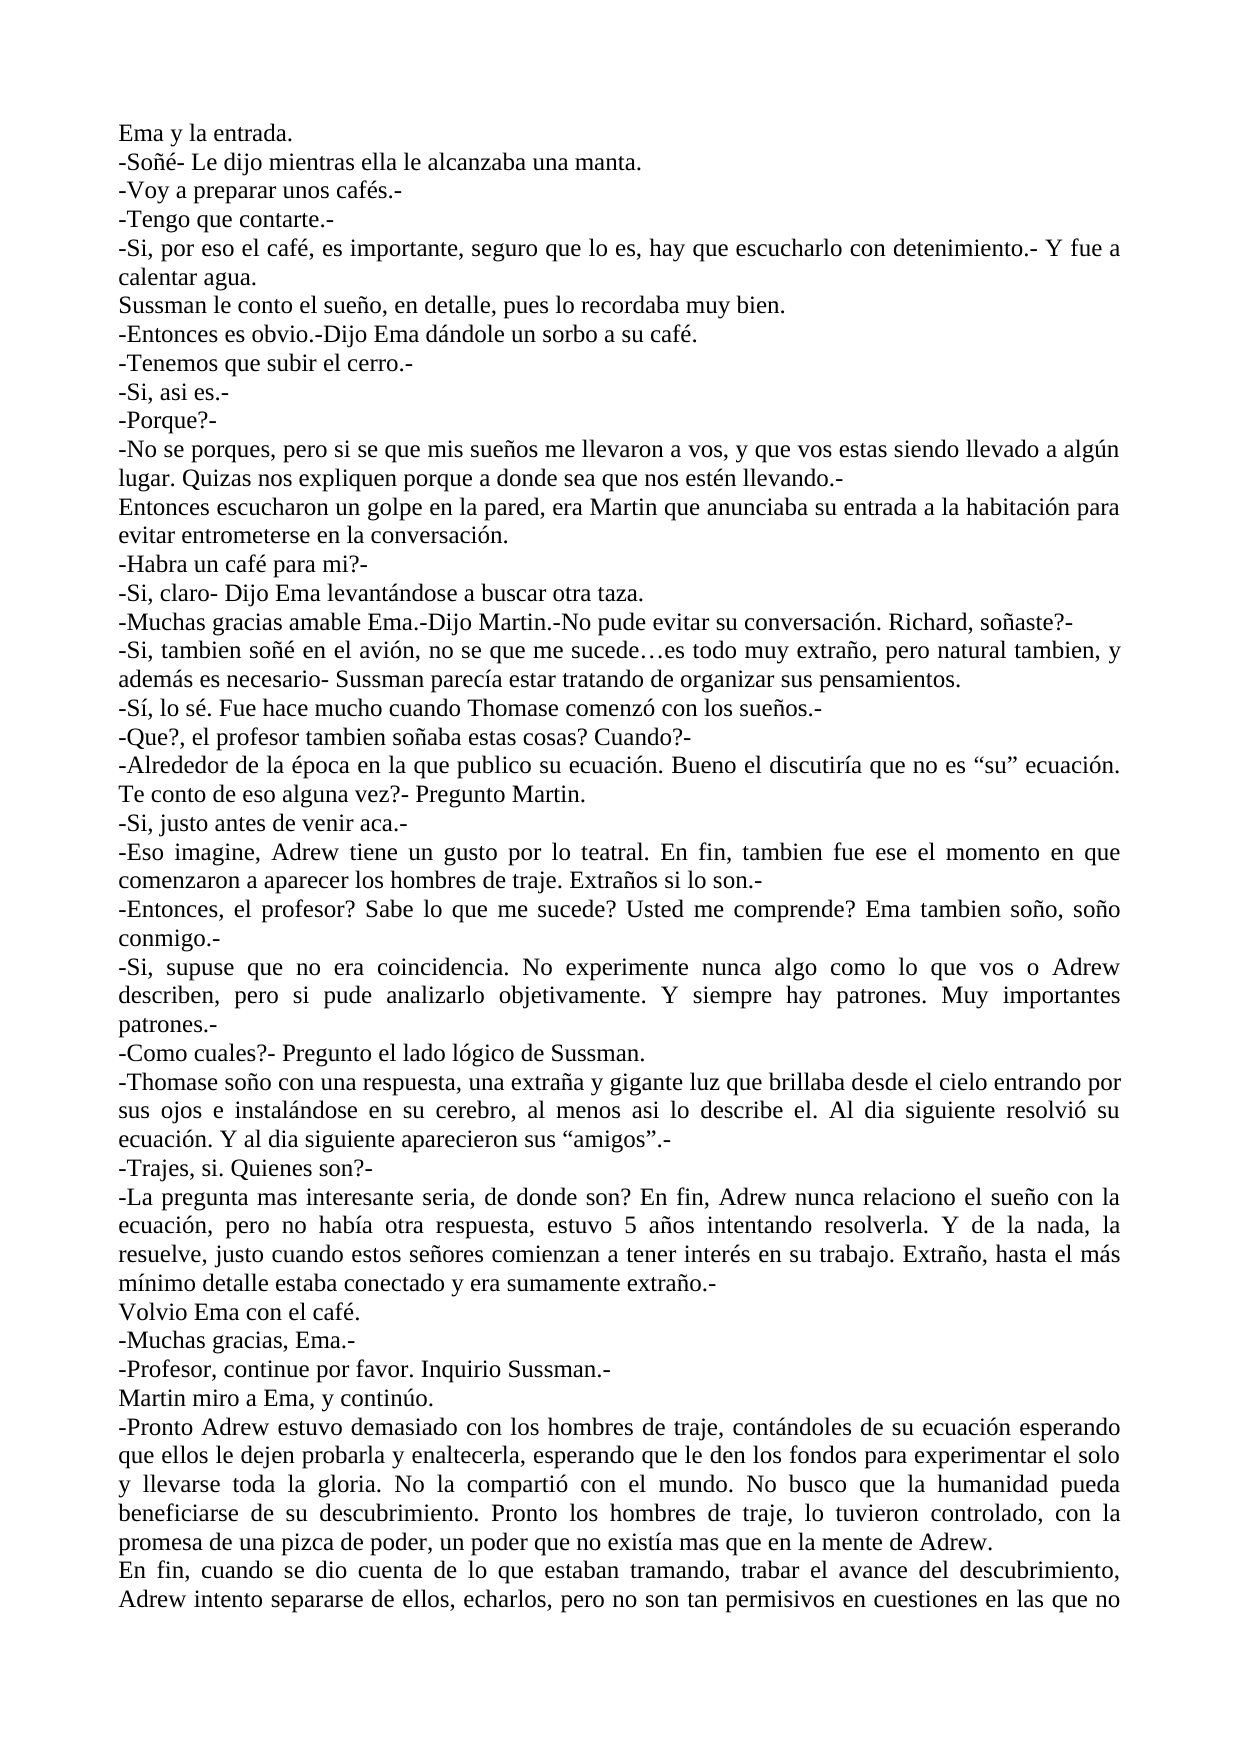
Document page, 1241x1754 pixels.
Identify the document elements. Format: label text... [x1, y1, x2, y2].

text Volvio Ema con el café. [118, 1297, 1122, 1326]
text -Tenemos que subir el cerro.- [118, 348, 1122, 377]
text -Pronto Adrew estuvo demasiado con los hombres de traje, contándoles de su ecuación esperando que ellos le dejen probarla y enaltecerla, esperando que le den los fondos para experimentar el solo y llevarse toda la gloria. No la compartió con el mundo. No busco que la humanidad pueda beneficiarse de su descubrimiento. Pronto los hombres de traje, lo tuvieron controlado, con la promesa de una pizca de poder, un poder que no existía mas que en la mente de Adrew. [118, 1412, 1122, 1556]
text Ema y la entrada. [118, 118, 1122, 147]
text -Si, supuse que no era coincidencia. No experimente nunca algo como lo que vos o Adrew describen, pero si pude analizarlo objetivamente. Y siempre hay patrones. Muy importantes patrones.- [118, 952, 1122, 1038]
text -Tengo que contarte.- [118, 204, 1122, 233]
text -Muchas gracias amable Ema.-Dijo Martin.-No pude evitar su conversación. Richard, soñaste?- [118, 607, 1122, 636]
text -Entonces, el profesor? Sabe lo que me sucede? Usted me comprende? Ema tambien soño, soño conmigo.- [118, 894, 1122, 952]
text -Muchas gracias, Ema.- [118, 1326, 1122, 1354]
text -Sí, lo sé. Fue hace mucho cuando Thomase comenzó con los sueños.- [118, 693, 1122, 722]
text -Habra un café para mi?- [118, 549, 1122, 578]
text -Soñé- Le dijo mientras ella le alcanzaba una manta. [118, 147, 1122, 176]
text -Profesor, continue por favor. Inquirio Sussman.- [118, 1354, 1122, 1383]
text -Que?, el profesor tambien soñaba estas cosas? Cuando?- [118, 722, 1122, 751]
text -Porque?- [118, 406, 1122, 434]
text En fin, cuando se dio cuenta de lo que estaban tramando, trabar el avance del descubrimiento, Adrew intento separarse de ellos, echarlos, pero no son tan permisivos en cuestiones en las que no [118, 1556, 1122, 1613]
text Entonces escucharon un golpe en la pared, era Martin que anunciaba su entrada a la habitación para evitar entrometerse en la conversación. [118, 492, 1122, 549]
text -Si, justo antes de venir aca.- [118, 808, 1122, 837]
text Sussman le conto el sueño, en detalle, pues lo recordaba muy bien. [118, 291, 1122, 319]
text -Si, asi es.- [118, 377, 1122, 406]
text -Alrededor de la época en la que publico su ecuación. Bueno el discutiría que no es “su” ecuación. Te conto de eso alguna vez?- Pregunto Martin. [118, 751, 1122, 808]
text -La pregunta mas interesante seria, de donde son? En fin, Adrew nunca relaciono el sueño con la ecuación, pero no había otra respuesta, estuvo 5 años intentando resolverla. Y de la nada, la resuelve, justo cuando estos señores comienzan a tener interés en su trabajo. Extraño, hasta el más mínimo detalle estaba conectado y era sumamente extraño.- [118, 1182, 1122, 1297]
text -Si, por eso el café, es importante, seguro que lo es, hay que escucharlo con detenimiento.- Y fue a calentar agua. [118, 233, 1122, 291]
text -Voy a preparar unos cafés.- [118, 176, 1122, 204]
text -Thomase soño con una respuesta, una extraña y gigante luz que brillaba desde el cielo entrando por sus ojos e instalándose en su cerebro, al menos asi lo describe el. Al dia siguiente resolvió su ecuación. Y al dia siguiente aparecieron sus “amigos”.- [118, 1067, 1122, 1153]
text -Eso imagine, Adrew tiene un gusto por lo teatral. En fin, tambien fue ese el momento en que comenzaron a aparecer los hombres de traje. Extraños si lo son.- [118, 837, 1122, 894]
text -Trajes, si. Quienes son?- [118, 1153, 1122, 1182]
text -Si, tambien soñé en el avión, no se que me sucede…es todo muy extraño, pero natural tambien, y además es necesario- Sussman parecía estar tratando de organizar sus pensamientos. [118, 636, 1122, 693]
text -Entonces es obvio.-Dijo Ema dándole un sorbo a su café. [118, 319, 1122, 348]
text Martin miro a Ema, y continúo. [118, 1383, 1122, 1412]
text -No se porques, pero si se que mis sueños me llevaron a vos, y que vos estas siendo llevado a algún lugar. Quizas nos expliquen porque a donde sea que nos estén llevando.- [118, 434, 1122, 492]
text -Si, claro- Dijo Ema levantándose a buscar otra taza. [118, 578, 1122, 607]
text -Como cuales?- Pregunto el lado lógico de Sussman. [118, 1038, 1122, 1067]
